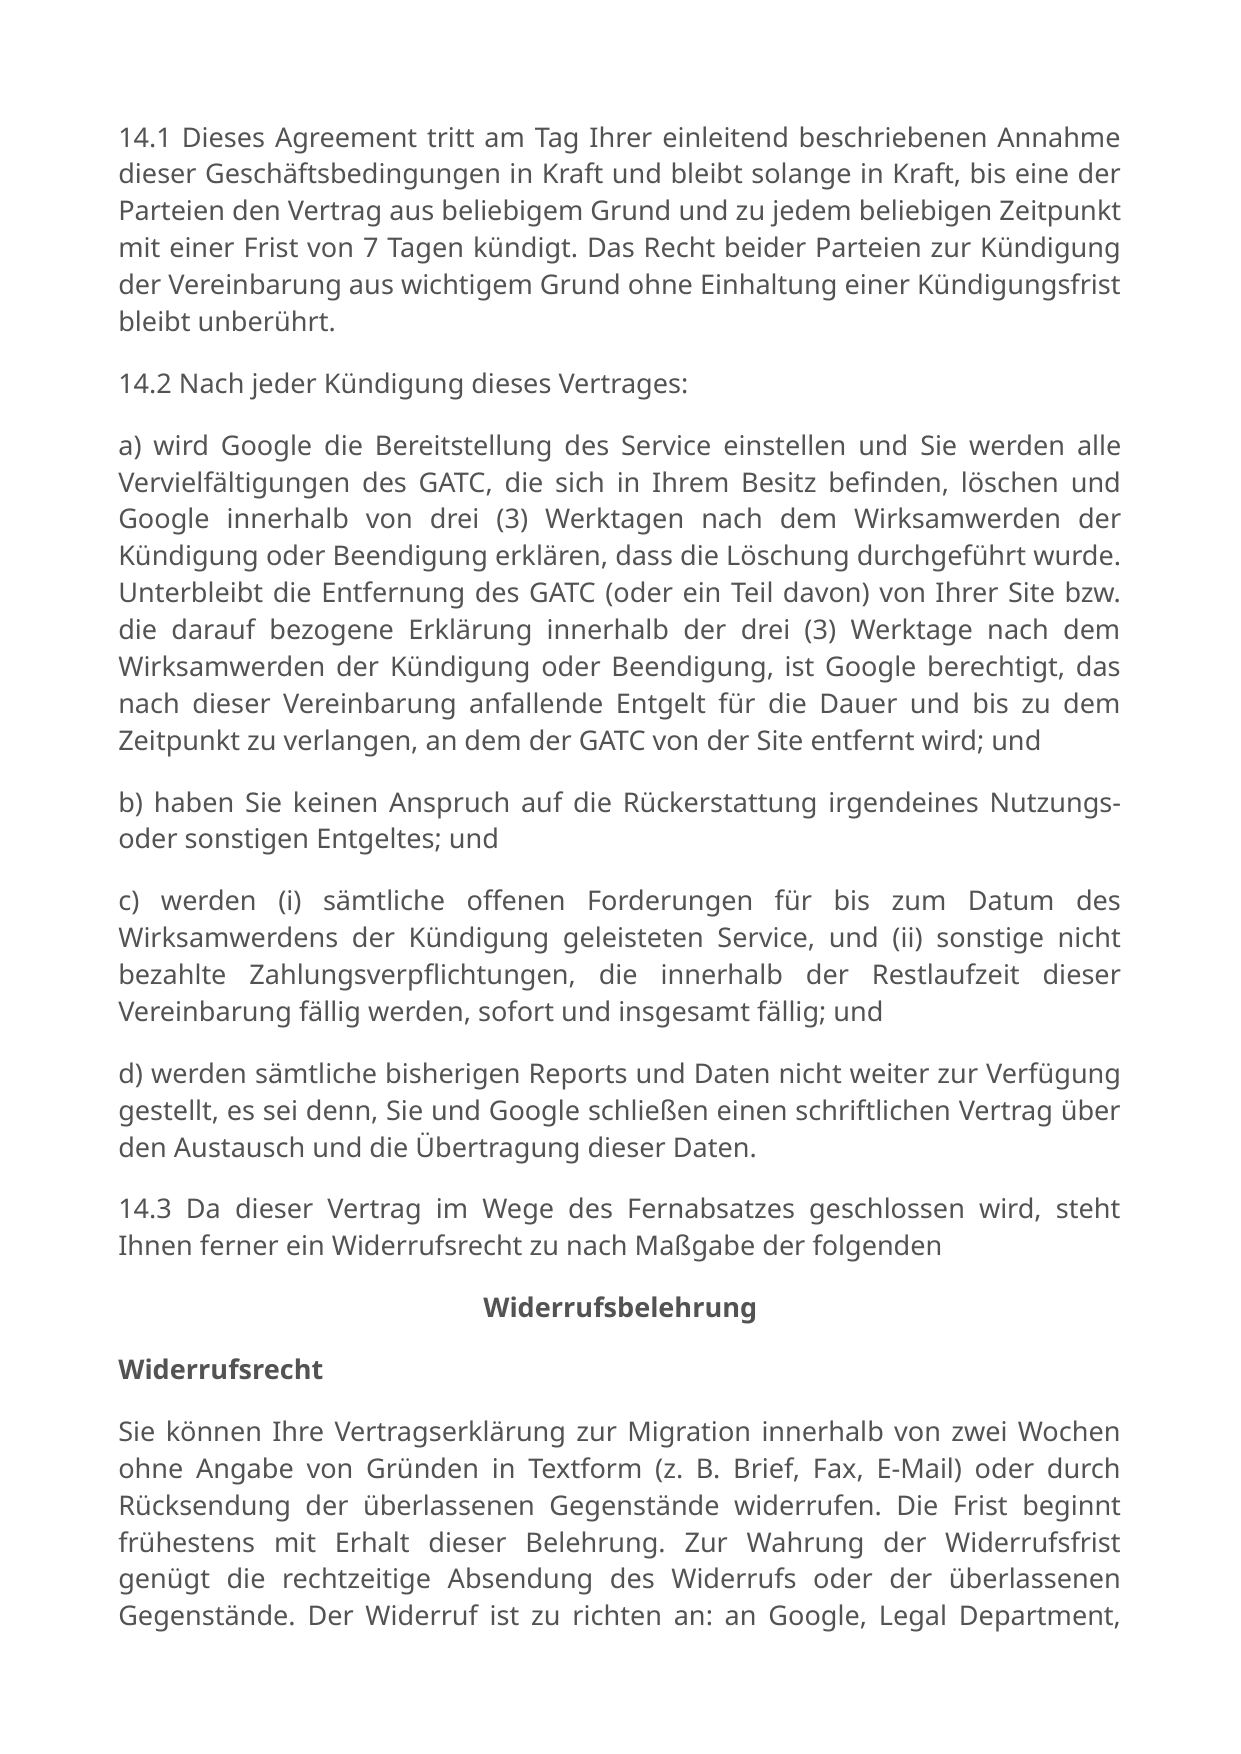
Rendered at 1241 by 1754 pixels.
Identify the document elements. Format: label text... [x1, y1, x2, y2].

text 14.3 Da dieser Vertrag im Wege des Fernabsatzes geschlossen wird, steht Ihnen ferner ein Widerrufsrecht zu nach Maßgabe der folgenden [118, 1190, 1122, 1264]
text 14.2 Nach jeder Kündigung dieses Vertrages: [118, 364, 1122, 401]
text a) wird Google die Bereitstellung des Service einstellen und Sie werden alle Vervielfältigungen des GATC, die sich in Ihrem Besitz befinden, löschen und Google innerhalb von drei (3) Werktagen nach dem Wirksamwerden der Kündigung oder Beendigung erklären, dass die Löschung durchgeführt wurde. Unterbleibt die Entfernung des GATC (oder ein Teil davon) von Ihrer Site bzw. die darauf bezogene Erklärung innerhalb der drei (3) Werktage nach dem Wirksamwerden der Kündigung oder Beendigung, ist Google berechtigt, das nach dieser Vereinbarung anfallende Entgelt für die Dauer und bis zu dem Zeitpunkt zu verlangen, an dem der GATC von der Site entfernt wird; und [118, 426, 1122, 758]
text Widerrufsrecht [118, 1351, 1122, 1387]
text Widerrufsbelehrung [118, 1289, 1122, 1326]
text Sie können Ihre Vertragserklärung zur Migration innerhalb von zwei Wochen ohne Angabe von Gründen in Textform (z. B. Brief, Fax, E-Mail) oder durch Rücksendung der überlassenen Gegenstände widerrufen. Die Frist beginnt frühestens mit Erhalt dieser Belehrung. Zur Wahrung der Widerrufsfrist genügt die rechtzeitige Absendung des Widerrufs oder der überlassenen Gegenstände. Der Widerruf ist zu richten an: an Google, Legal Department, [118, 1412, 1122, 1634]
text c) werden (i) sämtliche offenen Forderungen für bis zum Datum des Wirksamwerdens der Kündigung geleisteten Service, und (ii) sonstige nicht bezahlte Zahlungsverpflichtungen, die innerhalb der Restlaufzeit dieser Vereinbarung fällig werden, sofort und insgesamt fällig; und [118, 882, 1122, 1029]
text 14.1 Dieses Agreement tritt am Tag Ihrer einleitend beschriebenen Annahme dieser Geschäftsbedingungen in Kraft und bleibt solange in Kraft, bis eine der Parteien den Vertrag aus beliebigem Grund und zu jedem beliebigen Zeitpunkt mit einer Frist von 7 Tagen kündigt. Das Recht beider Parteien zur Kündigung der Vereinbarung aus wichtigem Grund ohne Einhaltung einer Kündigungsfrist bleibt unberührt. [118, 118, 1122, 339]
text b) haben Sie keinen Anspruch auf die Rückerstattung irgendeines Nutzungs- oder sonstigen Entgeltes; und [118, 783, 1122, 857]
text d) werden sämtliche bisherigen Reports und Daten nicht weiter zur Verfügung gestellt, es sei denn, Sie und Google schließen einen schriftlichen Vertrag über den Austausch und die Übertragung dieser Daten. [118, 1054, 1122, 1165]
